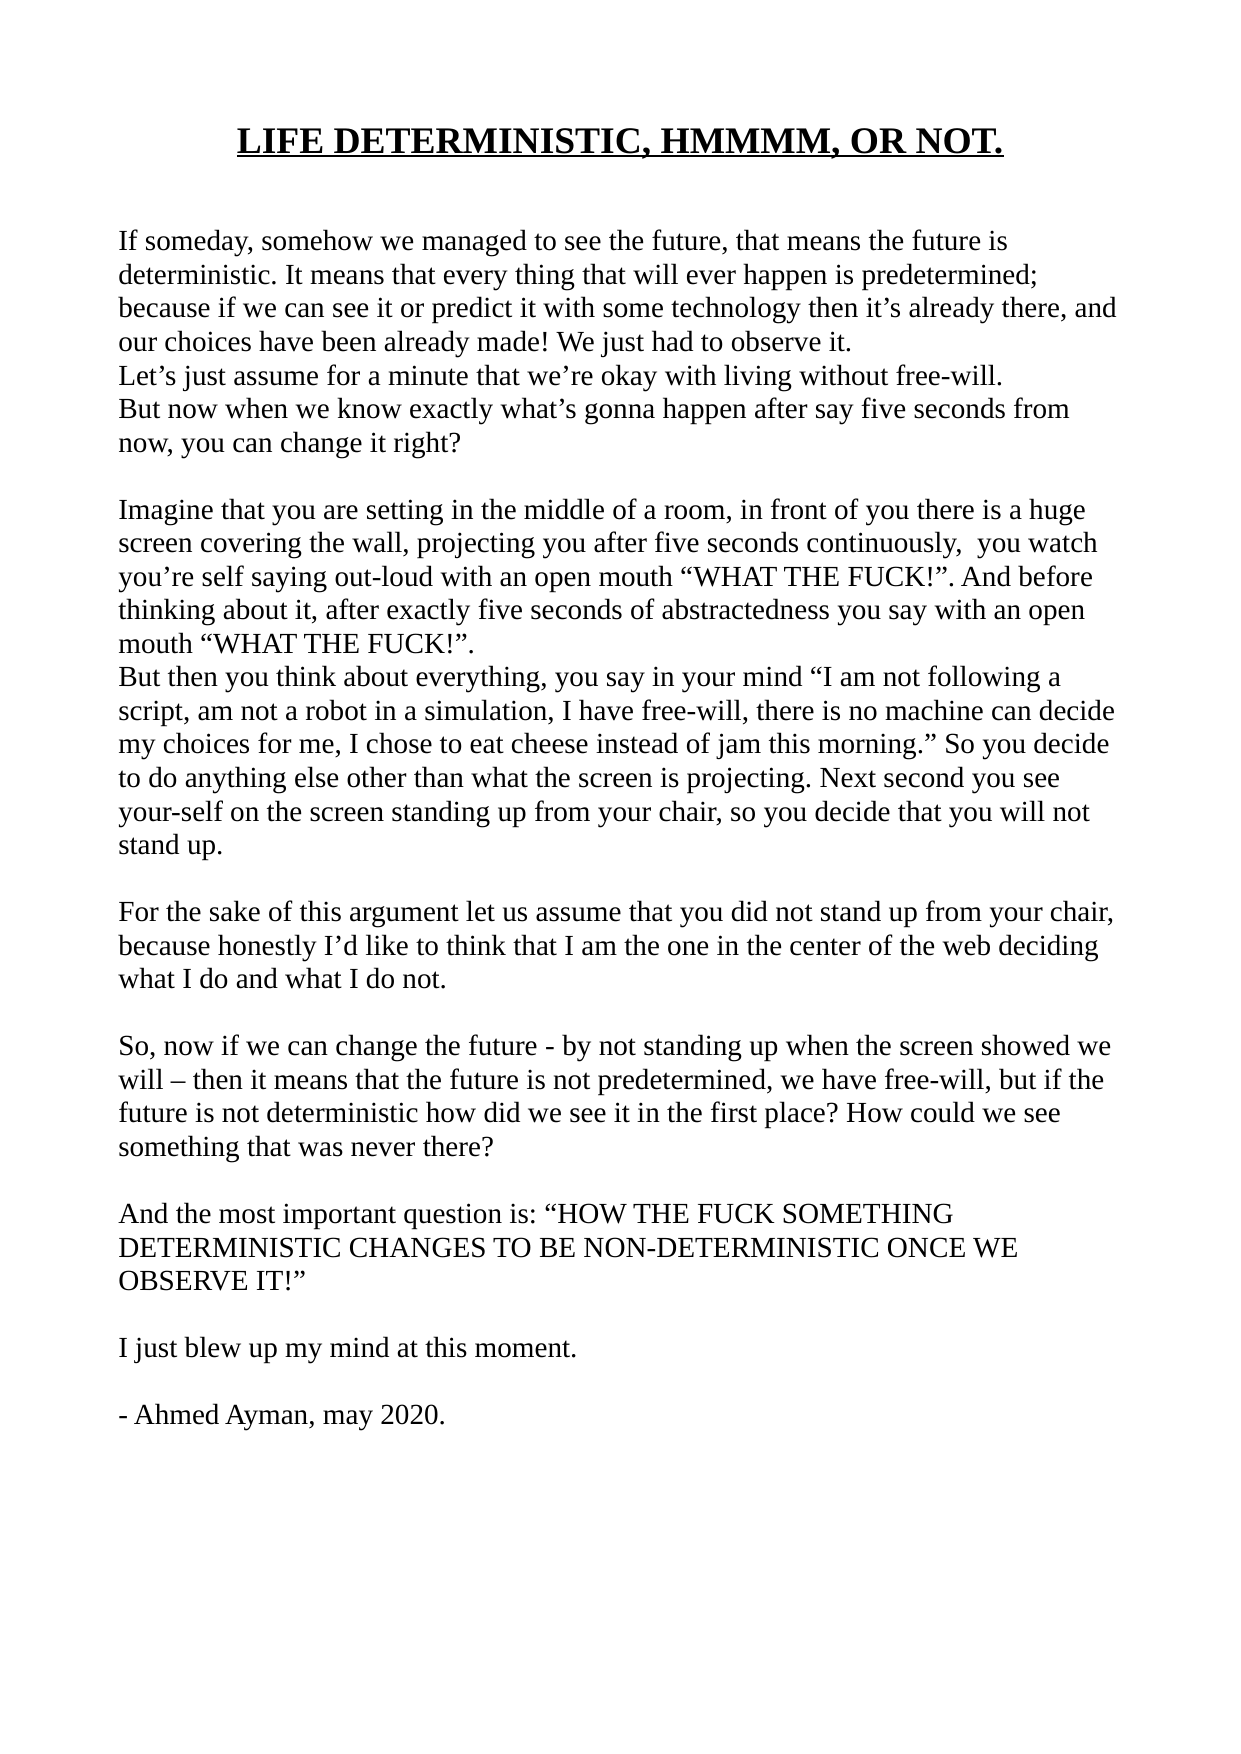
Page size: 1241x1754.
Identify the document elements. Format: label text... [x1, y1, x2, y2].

text Let’s just assume for a minute that we’re okay with living without free-will. But now when we know exactly what’s gonna happen after say five seconds from now, you can change it right? Imagine that you are setting in the middle of a room, in front of you there is a huge screen covering the wall, projecting you after five seconds continuously, you watch you’re self saying out-loud with an open mouth “WHAT THE FUCK!”. And before thinking about it, after exactly five seconds of abstractedness you say with an open mouth “WHAT THE FUCK!”. But then you think about everything, you say in your mind “I am not following a script, am not a robot in a simulation, I have free-will, there is no machine can decide my choices for me, I chose to eat cheese instead of jam this morning.” So you decide to do anything else other than what the screen is projecting. Next second you see your-self on the screen standing up from your chair, so you decide that you will not stand up. [118, 358, 1122, 861]
text LIFE DETERMINISTIC, HMMMM, OR NOT. [118, 118, 1122, 161]
text For the sake of this argument let us assume that you did not stand up from your chair, because honestly I’d like to think that I am the one in the center of the web deciding what I do and what I do not. So, now if we can change the future - by not standing up when the screen showed we will – then it means that the future is not predetermined, we have free-will, but if the future is not deterministic how did we see it in the first place? How could we see something that was never there? And the most important question is: “HOW THE FUCK SOMETHING DETERMINISTIC CHANGES TO BE NON-DETERMINISTIC ONCE WE OBSERVE IT!” [118, 894, 1122, 1330]
text I just blew up my mind at this moment. [118, 1330, 1122, 1364]
text If someday, somehow we managed to see the future, that means the future is deterministic. It means that every thing that will ever happen is predetermined; because if we can see it or predict it with some technology then it’s already there, and our choices have been already made! We just had to observe it. [118, 223, 1122, 358]
text - Ahmed Ayman, may 2020. [118, 1397, 1122, 1431]
